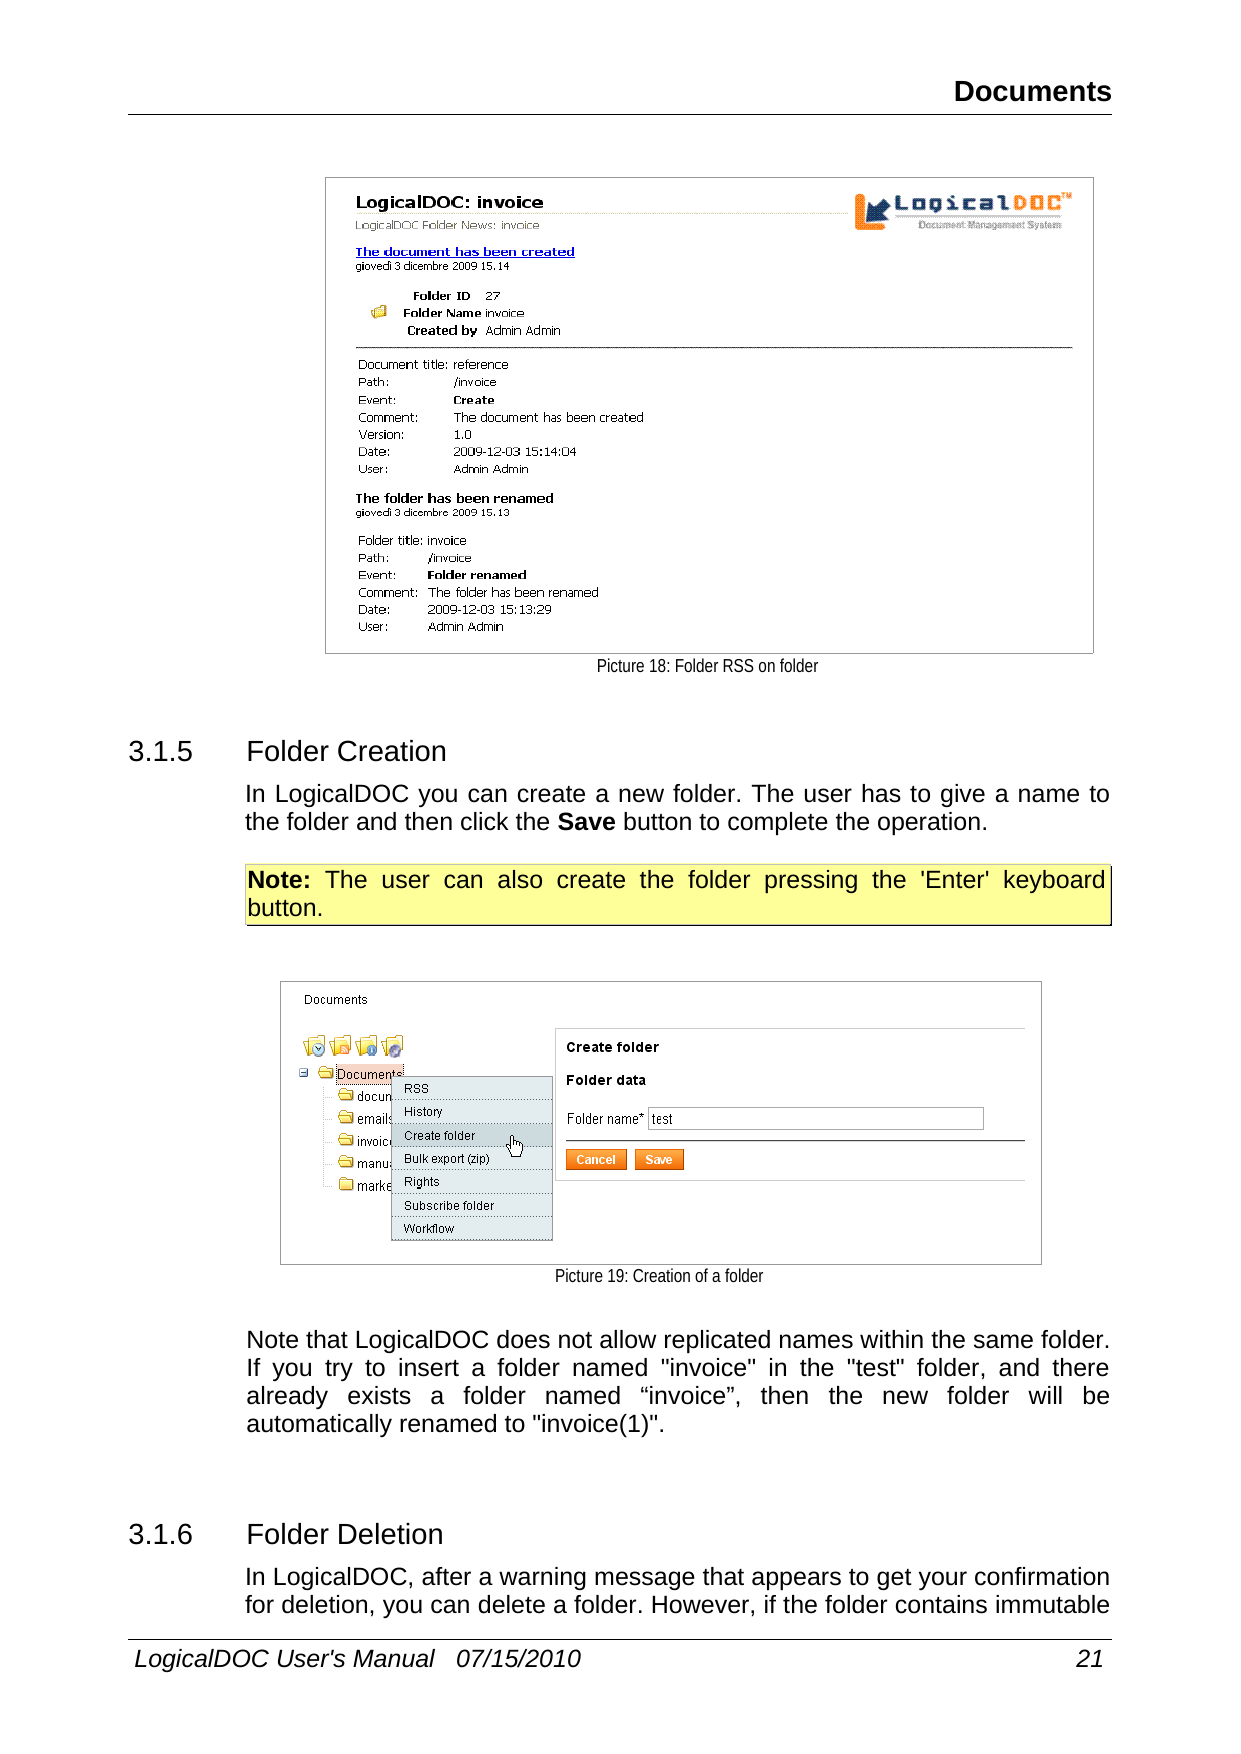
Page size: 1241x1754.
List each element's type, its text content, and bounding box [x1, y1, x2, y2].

subtitle Folder Creation [128, 735, 1112, 767]
text Picture 18: Folder RSS on folder [324, 653, 1090, 674]
picture [296, 990, 1025, 1255]
subtitle Folder Deletion [128, 1518, 1112, 1551]
text In LogicalDOC, after a warning message that appears to get your confirmation for deletion, you can delete a folder. However, if the folder contains immutable [245, 1563, 1112, 1619]
text Note that LogicalDOC does not allow replicated names within the same folder. If you try to insert a folder named "invoice" in the "test" folder, and there already exists a folder named “invoice”, then the new folder will be automatically renamed to "invoice(1)". [246, 1326, 1112, 1437]
text Note: The user can also create the folder pressing the 'Enter' keyboard button. [246, 865, 1110, 924]
text Picture 19: Creation of a folder [279, 1264, 1039, 1287]
text In LogicalDOC you can create a new folder. The user has to give a name to the folder and then click the Save button to complete the operation. [245, 780, 1112, 836]
